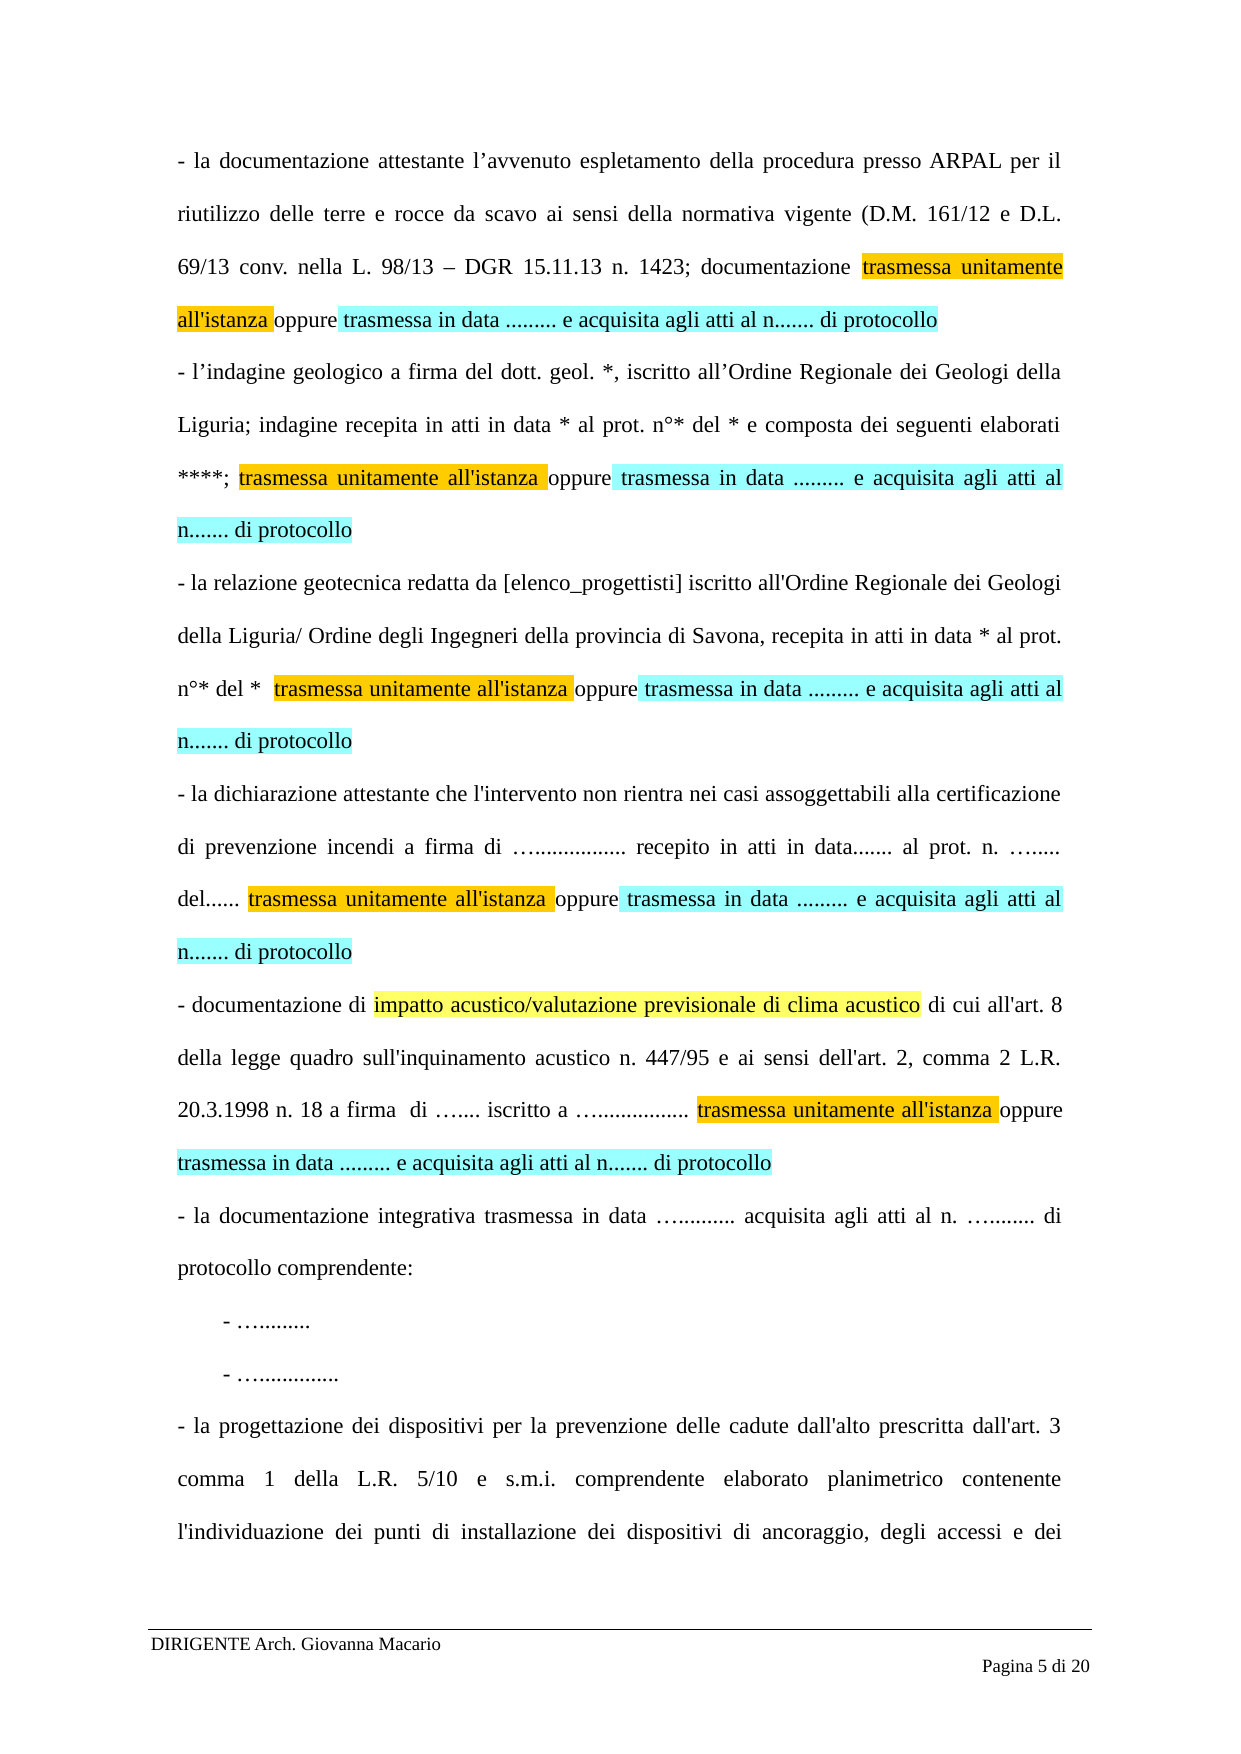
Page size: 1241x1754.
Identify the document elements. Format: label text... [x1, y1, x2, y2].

list - la dichiarazione attestante che l'intervento non rientra nei casi assoggettabili alla certificazione di prevenzione incendi a firma di …................ recepito in atti in data....... al prot. n. …..... del...... trasmessa unitamente all'istanza oppure trasmessa in data ......... e acquisita agli atti al n....... di protocollo [177, 780, 1063, 964]
list - ….............. [185, 1360, 1092, 1386]
list - la documentazione integrativa trasmessa in data ….......... acquisita agli atti al n. …........ di protocollo comprendente: [177, 1202, 1063, 1281]
list - la progettazione dei dispositivi per la prevenzione delle cadute dall'alto prescritta dall'art. 3 comma 1 della L.R. 5/10 e s.m.i. comprendente elaborato planimetrico contenente l'individuazione dei punti di installazione dei dispositivi di ancoraggio, degli accessi e dei [177, 1413, 1063, 1544]
list - la documentazione attestante l’avvenuto espletamento della procedura presso ARPAL per il riutilizzo delle terre e rocce da scavo ai sensi della normativa vigente (D.M. 161/12 e D.L. 69/13 conv. nella L. 98/13 – DGR 15.11.13 n. 1423; documentazione trasmessa unitamente all'istanza oppure trasmessa in data ......... e acquisita agli atti al n....... di protocollo [177, 148, 1063, 332]
list - la relazione geotecnica redatta da [elenco_progettisti] iscritto all'Ordine Regionale dei Geologi della Liguria/ Ordine degli Ingegneri della provincia di Savona, recepita in atti in data * al prot. n°* del * trasmessa unitamente all'istanza oppure trasmessa in data ......... e acquisita agli atti al n....... di protocollo [177, 569, 1063, 754]
list - …......... [185, 1307, 1092, 1333]
list - documentazione di impatto acustico/valutazione previsionale di clima acustico di cui all'art. 8 della legge quadro sull'inquinamento acustico n. 447/95 e ai sensi dell'art. 2, comma 2 L.R. 20.3.1998 n. 18 a firma di ….... iscritto a …................ trasmessa unitamente all'istanza oppure trasmessa in data ......... e acquisita agli atti al n....... di protocollo [177, 991, 1063, 1175]
list - l’indagine geologico a firma del dott. geol. *, iscritto all’Ordine Regionale dei Geologi della Liguria; indagine recepita in atti in data * al prot. n°* del * e composta dei seguenti elaborati ****; trasmessa unitamente all'istanza oppure trasmessa in data ......... e acquisita agli atti al n....... di protocollo [177, 358, 1063, 543]
